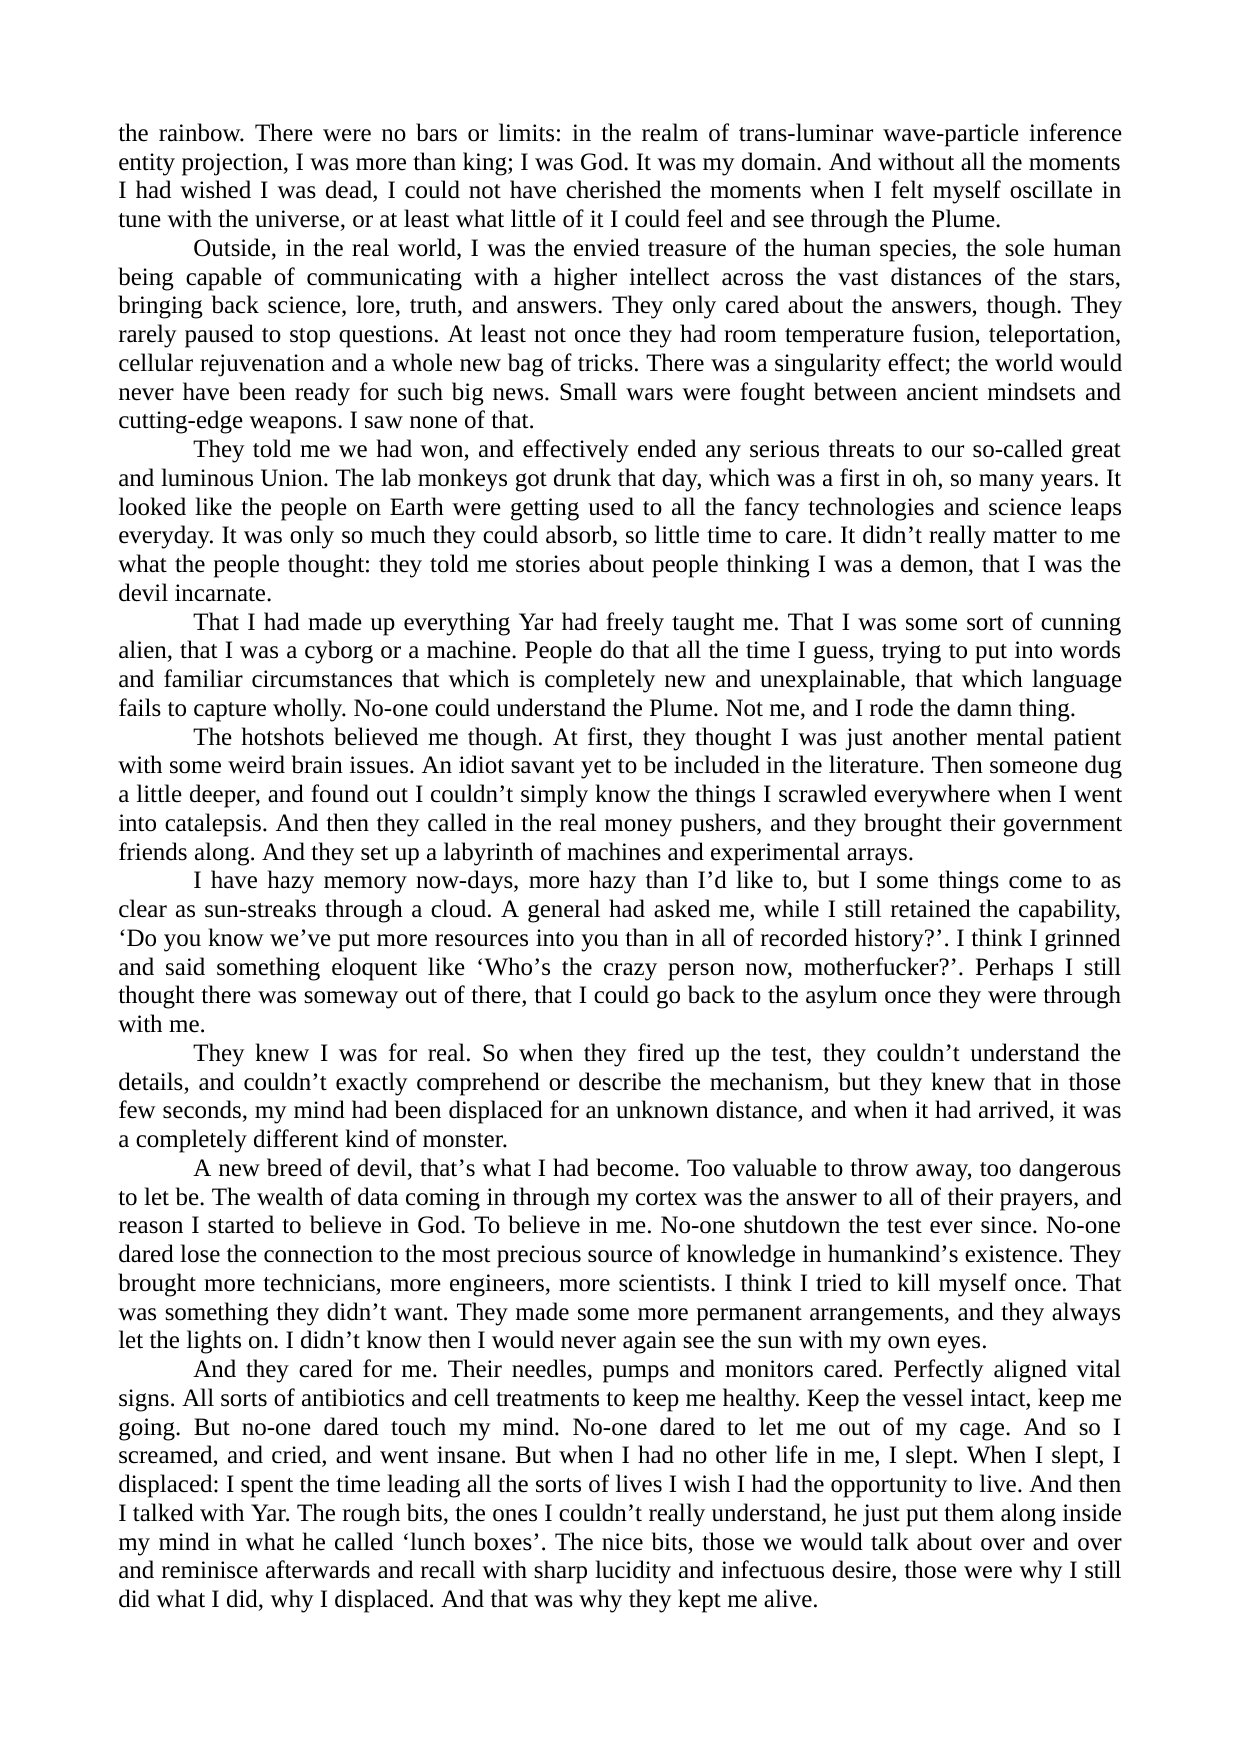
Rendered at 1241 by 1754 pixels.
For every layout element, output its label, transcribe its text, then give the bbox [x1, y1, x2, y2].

text the rainbow. There were no bars or limits: in the realm of trans-luminar wave-particle inference entity projection, I was more than king; I was God. It was my domain. And without all the moments I had wished I was dead, I could not have cherished the moments when I felt myself oscillate in tune with the universe, or at least what little of it I could feel and see through the Plume. [118, 118, 1122, 233]
text A new breed of devil, that’s what I had become. Too valuable to throw away, too dangerous to let be. The wealth of data coming in through my cortex was the answer to all of their prayers, and reason I started to believe in God. To believe in me. No-one shutdown the test ever since. No-one dared lose the connection to the most precious source of knowledge in humankind’s existence. They brought more technicians, more engineers, more scientists. I think I tried to kill myself once. That was something they didn’t want. They made some more permanent arrangements, and they always let the lights on. I didn’t know then I would never again see the sun with my own eyes. [118, 1153, 1122, 1354]
text They told me we had won, and effectively ended any serious threats to our so-called great and luminous Union. The lab monkeys got drunk that day, which was a first in oh, so many years. It looked like the people on Earth were getting used to all the fancy technologies and science leaps everyday. It was only so much they could absorb, so little time to care. It didn’t really matter to me what the people thought: they told me stories about people thinking I was a demon, that I was the devil incarnate. [118, 434, 1122, 607]
text I have hazy memory now-days, more hazy than I’d like to, but I some things come to as clear as sun-streaks through a cloud. A general had asked me, while I still retained the capability, ‘Do you know we’ve put more resources into you than in all of recorded history?’. I think I grinned and said something eloquent like ‘Who’s the crazy person now, motherfucker?’. Perhaps I still thought there was someway out of there, that I could go back to the asylum once they were through with me. [118, 866, 1122, 1038]
text They knew I was for real. So when they fired up the test, they couldn’t understand the details, and couldn’t exactly comprehend or describe the mechanism, but they knew that in those few seconds, my mind had been displaced for an unknown distance, and when it had arrived, it was a completely different kind of monster. [118, 1038, 1122, 1153]
text That I had made up everything Yar had freely taught me. That I was some sort of cunning alien, that I was a cyborg or a machine. People do that all the time I guess, trying to put into words and familiar circumstances that which is completely new and unexplainable, that which language fails to capture wholly. No-one could understand the Plume. Not me, and I rode the damn thing. [118, 607, 1122, 722]
text The hotshots believed me though. At first, they thought I was just another mental patient with some weird brain issues. An idiot savant yet to be included in the literature. Then someone dug a little deeper, and found out I couldn’t simply know the things I scrawled everywhere when I went into catalepsis. And then they called in the real money pushers, and they brought their government friends along. And they set up a labyrinth of machines and experimental arrays. [118, 722, 1122, 866]
text Outside, in the real world, I was the envied treasure of the human species, the sole human being capable of communicating with a higher intellect across the vast distances of the stars, bringing back science, lore, truth, and answers. They only cared about the answers, though. They rarely paused to stop questions. At least not once they had room temperature fusion, teleportation, cellular rejuvenation and a whole new bag of tricks. There was a singularity effect; the world would never have been ready for such big news. Small wars were fought between ancient mindsets and cutting-edge weapons. I saw none of that. [118, 233, 1122, 434]
text And they cared for me. Their needles, pumps and monitors cared. Perfectly aligned vital signs. All sorts of antibiotics and cell treatments to keep me healthy. Keep the vessel intact, keep me going. But no-one dared touch my mind. No-one dared to let me out of my cage. And so I screamed, and cried, and went insane. But when I had no other life in me, I slept. When I slept, I displaced: I spent the time leading all the sorts of lives I wish I had the opportunity to live. And then I talked with Yar. The rough bits, the ones I couldn’t really understand, he just put them along inside my mind in what he called ‘lunch boxes’. The nice bits, those we would talk about over and over and reminisce afterwards and recall with sharp lucidity and infectuous desire, those were why I still did what I did, why I displaced. And that was why they kept me alive. [118, 1354, 1122, 1613]
